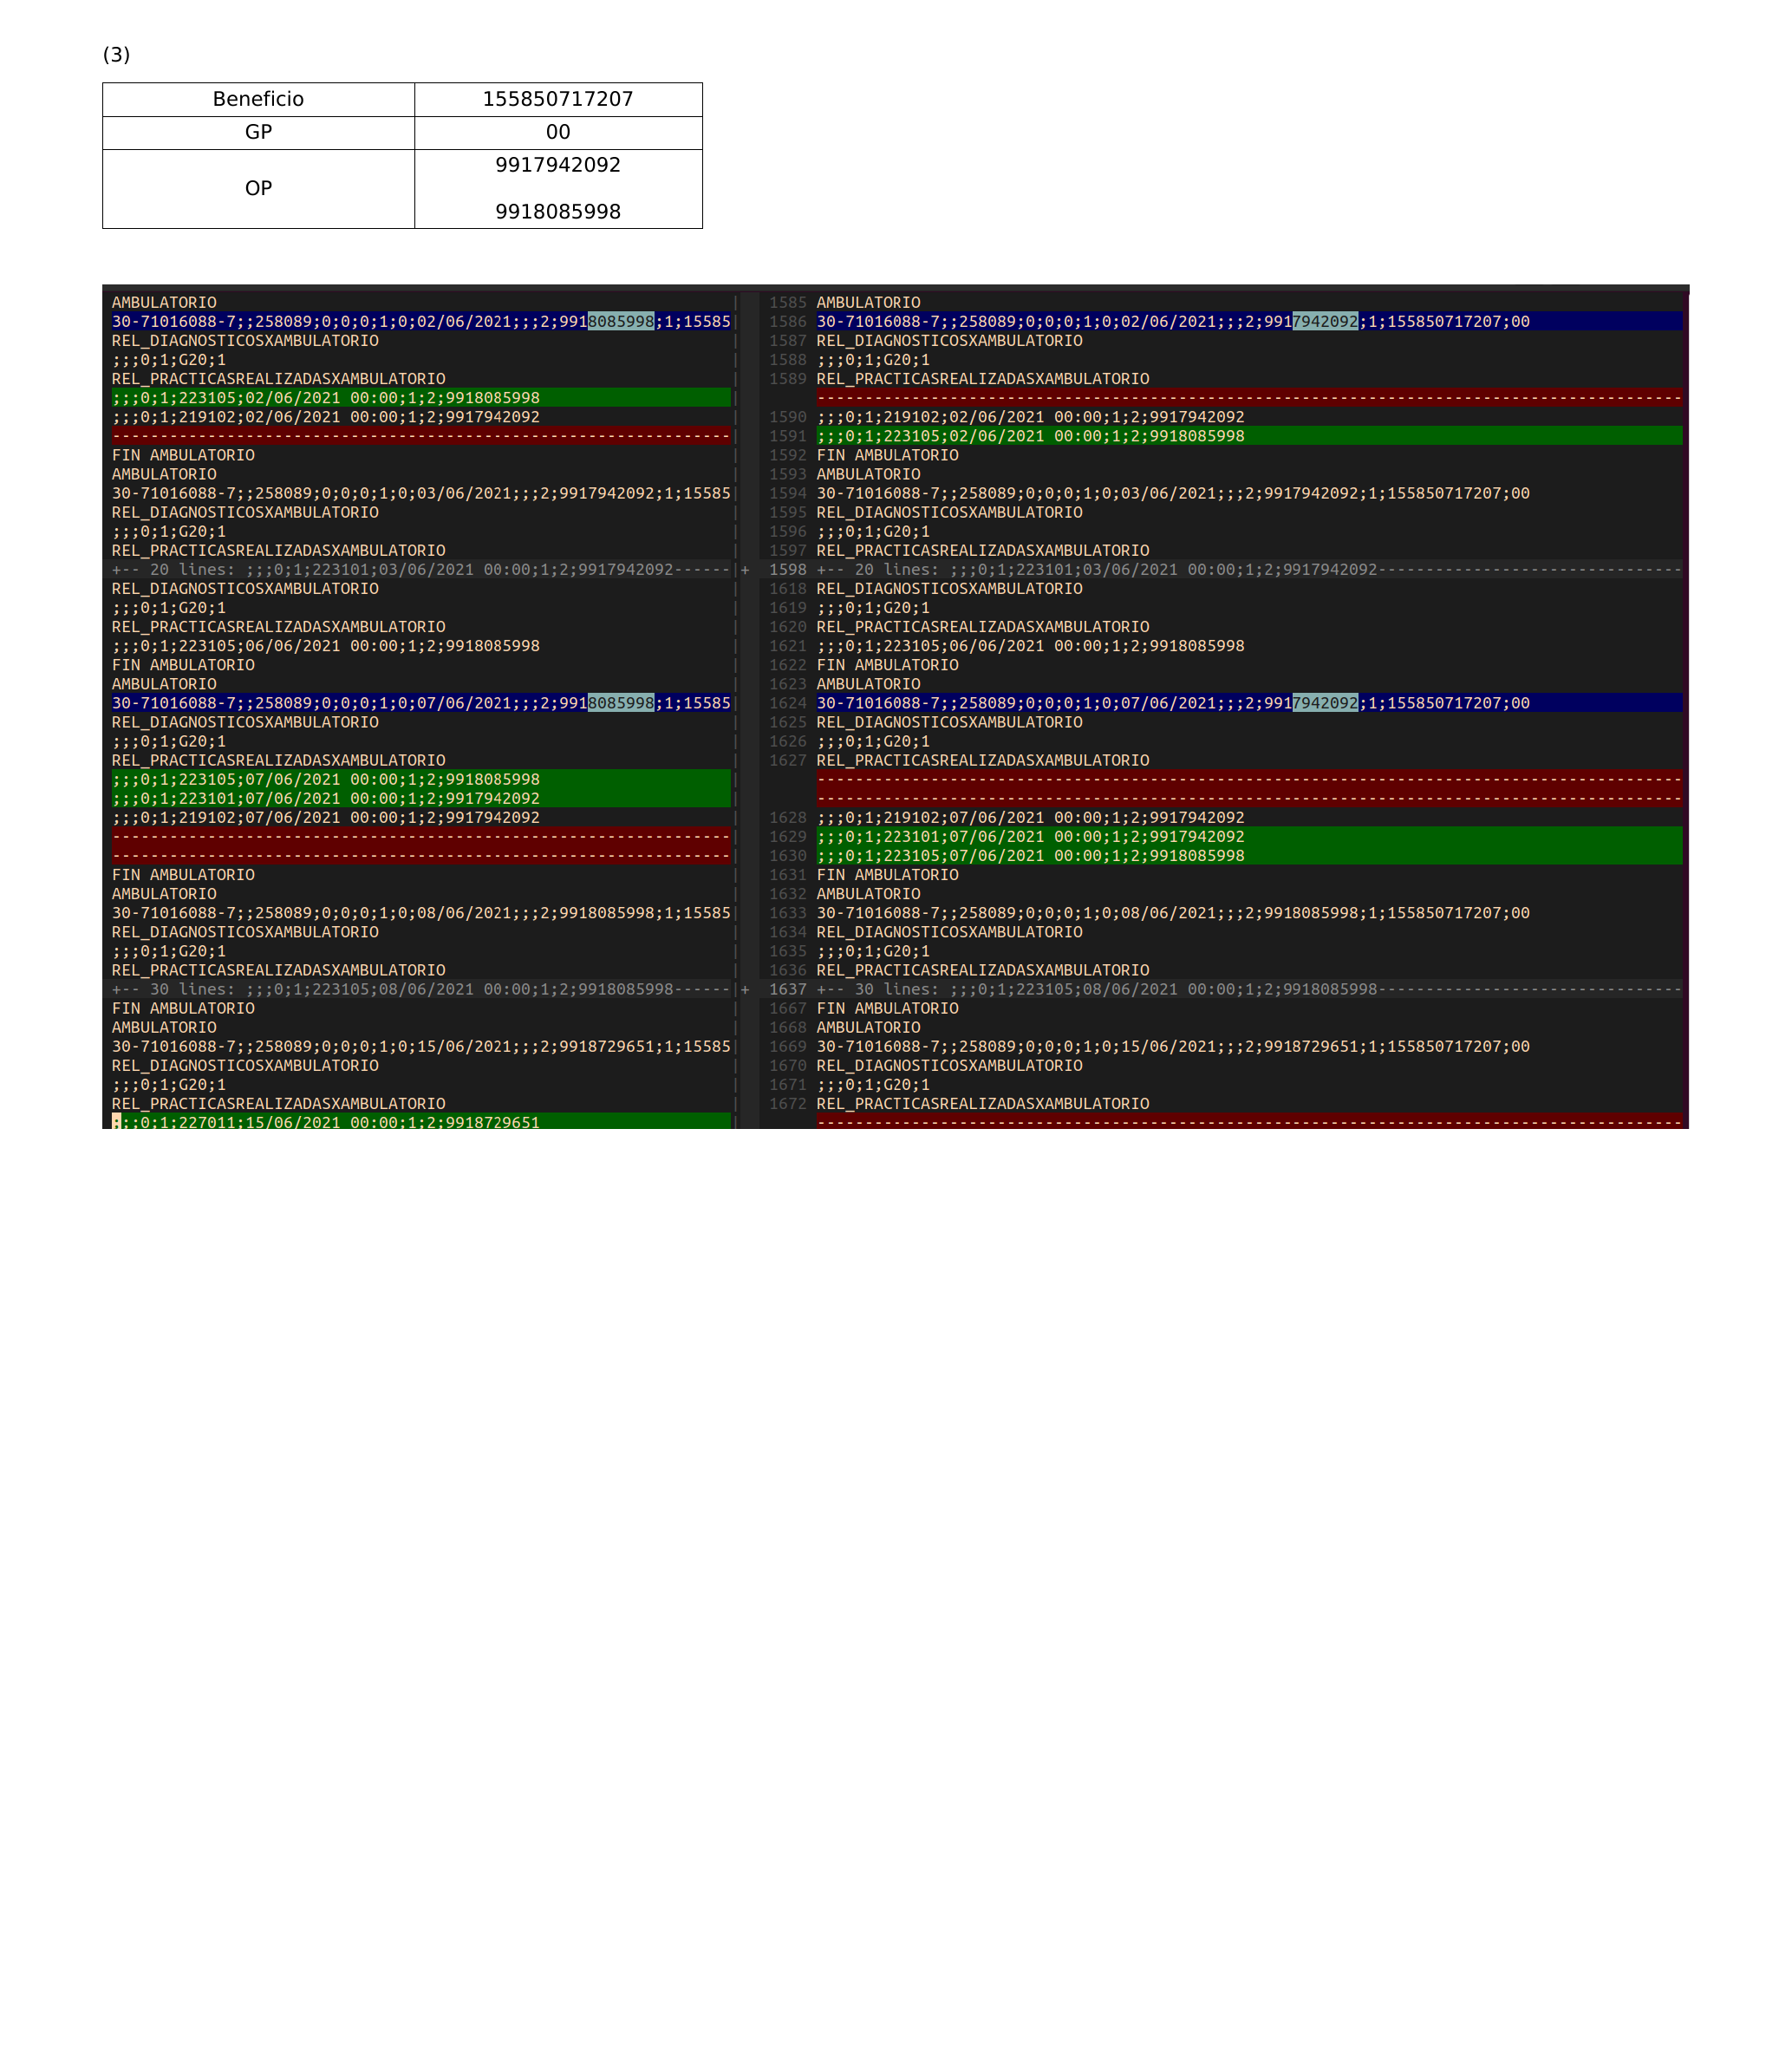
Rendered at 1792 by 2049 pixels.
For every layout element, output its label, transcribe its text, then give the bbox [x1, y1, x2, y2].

table_cell 00 [415, 117, 702, 149]
table_cell GP [103, 117, 414, 149]
text (3) [102, 43, 1690, 67]
table_cell OP [103, 150, 414, 228]
table_cell 9917942092 9918085998 [415, 150, 702, 228]
table_header Beneficio [103, 83, 414, 115]
table_header 155850717207 [415, 83, 702, 115]
picture [102, 284, 1690, 1129]
